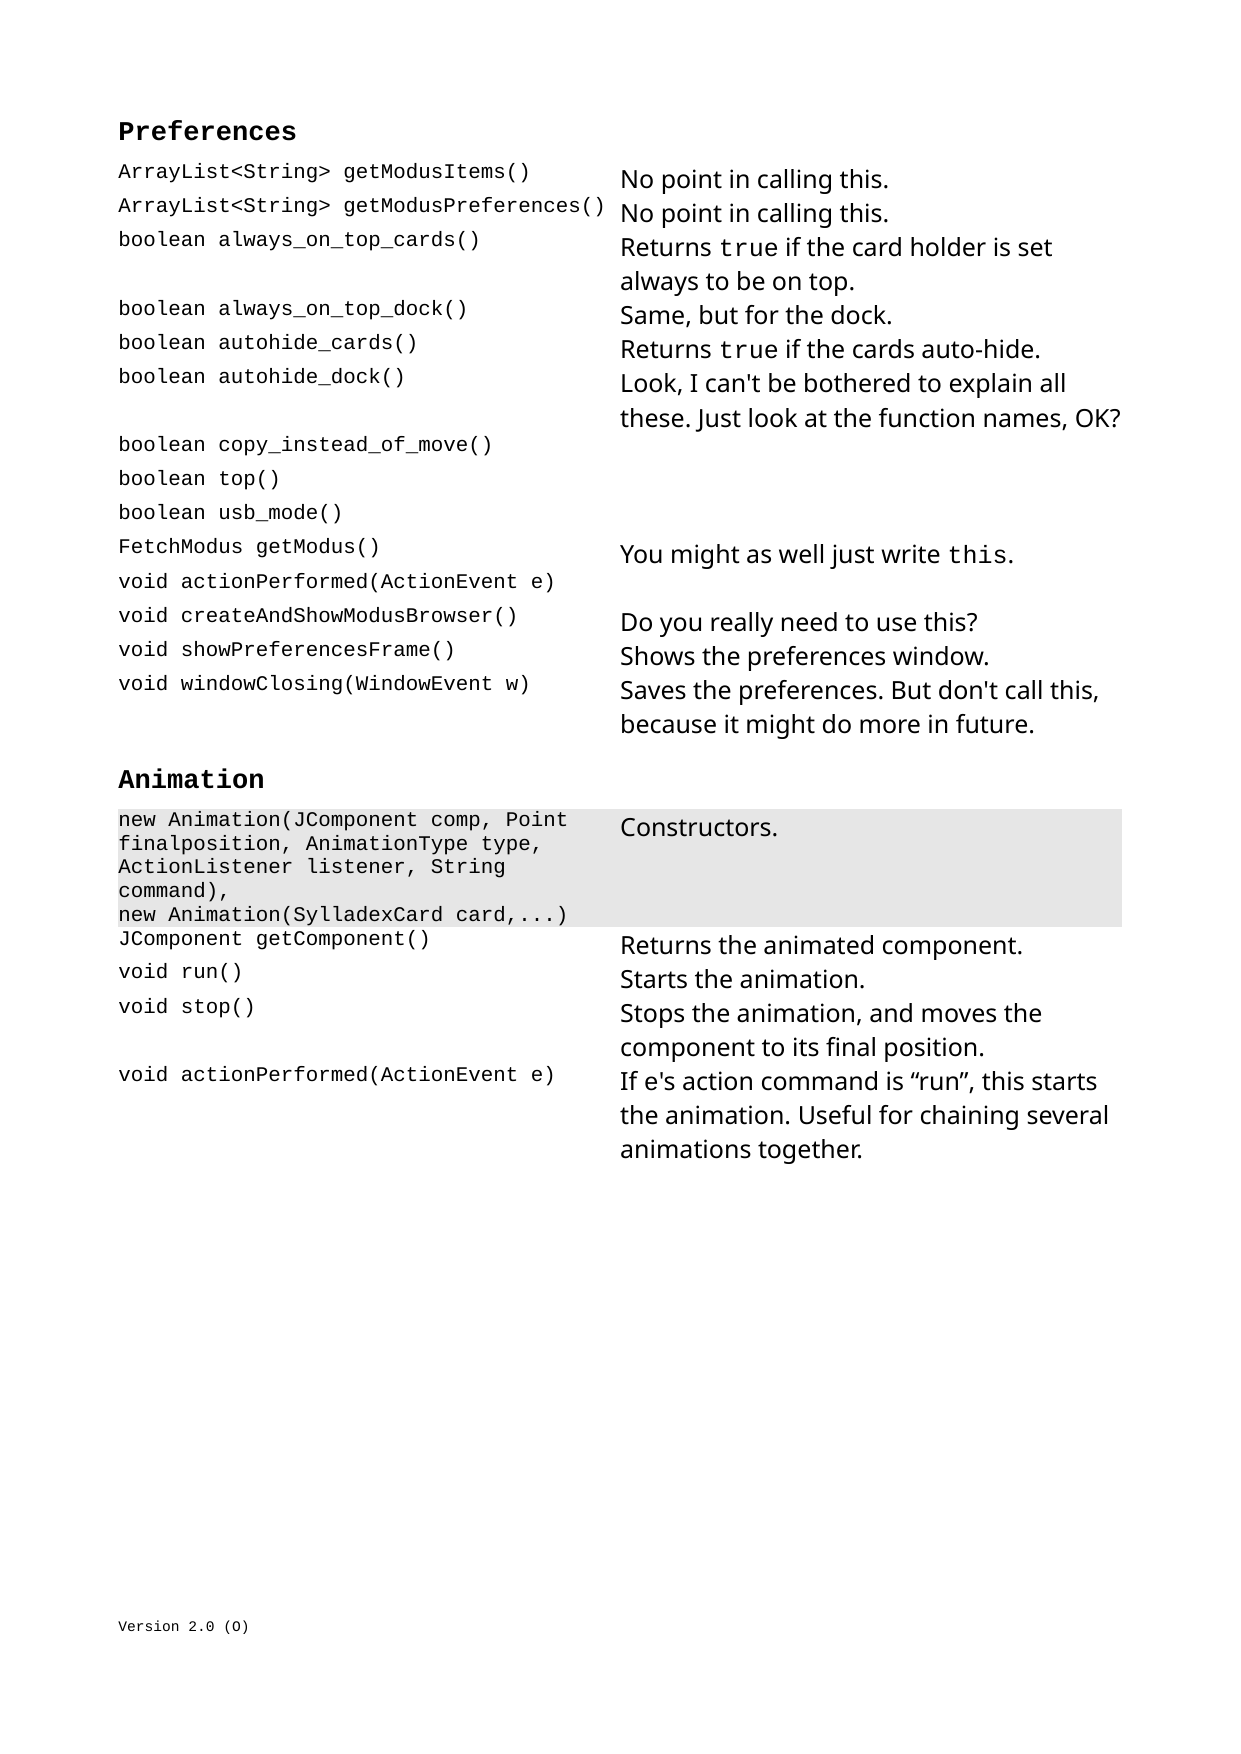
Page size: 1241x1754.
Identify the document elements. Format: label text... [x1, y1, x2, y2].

table_cell ArrayList<String> getModusPreferences() [118, 195, 620, 229]
table_cell boolean copy_instead_of_move() [118, 434, 620, 468]
subtitle Animation [118, 766, 1122, 797]
table_cell If e's action command is “run”, this starts the animation. Useful for chaining several animations together. [620, 1064, 1122, 1166]
table_cell Same, but for the dock. [620, 298, 1122, 332]
table_cell boolean always_on_top_dock() [118, 298, 620, 332]
table_cell Look, I can't be bothered to explain all these. Just look at the function names, OK? [620, 366, 1122, 434]
table_cell [620, 434, 1122, 468]
table_cell void showPreferencesFrame() [118, 639, 620, 673]
table_cell [620, 503, 1122, 536]
table_cell [620, 468, 1122, 502]
table_header No point in calling this. [620, 161, 1122, 195]
table_cell void actionPerformed(ActionEvent e) [118, 571, 620, 605]
table_cell boolean autohide_dock() [118, 366, 620, 434]
table_cell You might as well just write this. [620, 536, 1122, 571]
subtitle Preferences [118, 118, 1122, 149]
table_cell Saves the preferences. But don't call this, because it might do more in future. [620, 673, 1122, 741]
table_cell Returns true if the cards auto-hide. [620, 332, 1122, 366]
table_header Constructors. [620, 809, 1122, 927]
table_cell void createAndShowModusBrowser() [118, 605, 620, 639]
table_cell Returns true if the card holder is set always to be on top. [620, 230, 1122, 298]
table_cell void actionPerformed(ActionEvent e) [118, 1064, 620, 1166]
table_cell No point in calling this. [620, 195, 1122, 229]
table_cell Stops the animation, and moves the component to its final position. [620, 996, 1122, 1064]
table_cell Do you really need to use this? [620, 605, 1122, 639]
table_header ArrayList<String> getModusItems() [118, 161, 620, 195]
table_header new Animation(JComponent comp, Point finalposition, AnimationType type, ActionListener listener, String command), new Animation(SylladexCard card,...) [118, 809, 620, 927]
table_cell void stop() [118, 996, 620, 1064]
table_cell boolean autohide_cards() [118, 332, 620, 366]
table_cell Starts the animation. [620, 962, 1122, 996]
table_cell Shows the preferences window. [620, 639, 1122, 673]
table_cell boolean always_on_top_cards() [118, 230, 620, 298]
table_cell FetchModus getModus() [118, 536, 620, 571]
table_cell void run() [118, 962, 620, 996]
table_cell boolean top() [118, 468, 620, 502]
table_cell [620, 571, 1122, 605]
table_cell JComponent getComponent() [118, 928, 620, 962]
table_cell void windowClosing(WindowEvent w) [118, 673, 620, 741]
table_cell Returns the animated component. [620, 928, 1122, 962]
table_cell boolean usb_mode() [118, 503, 620, 536]
